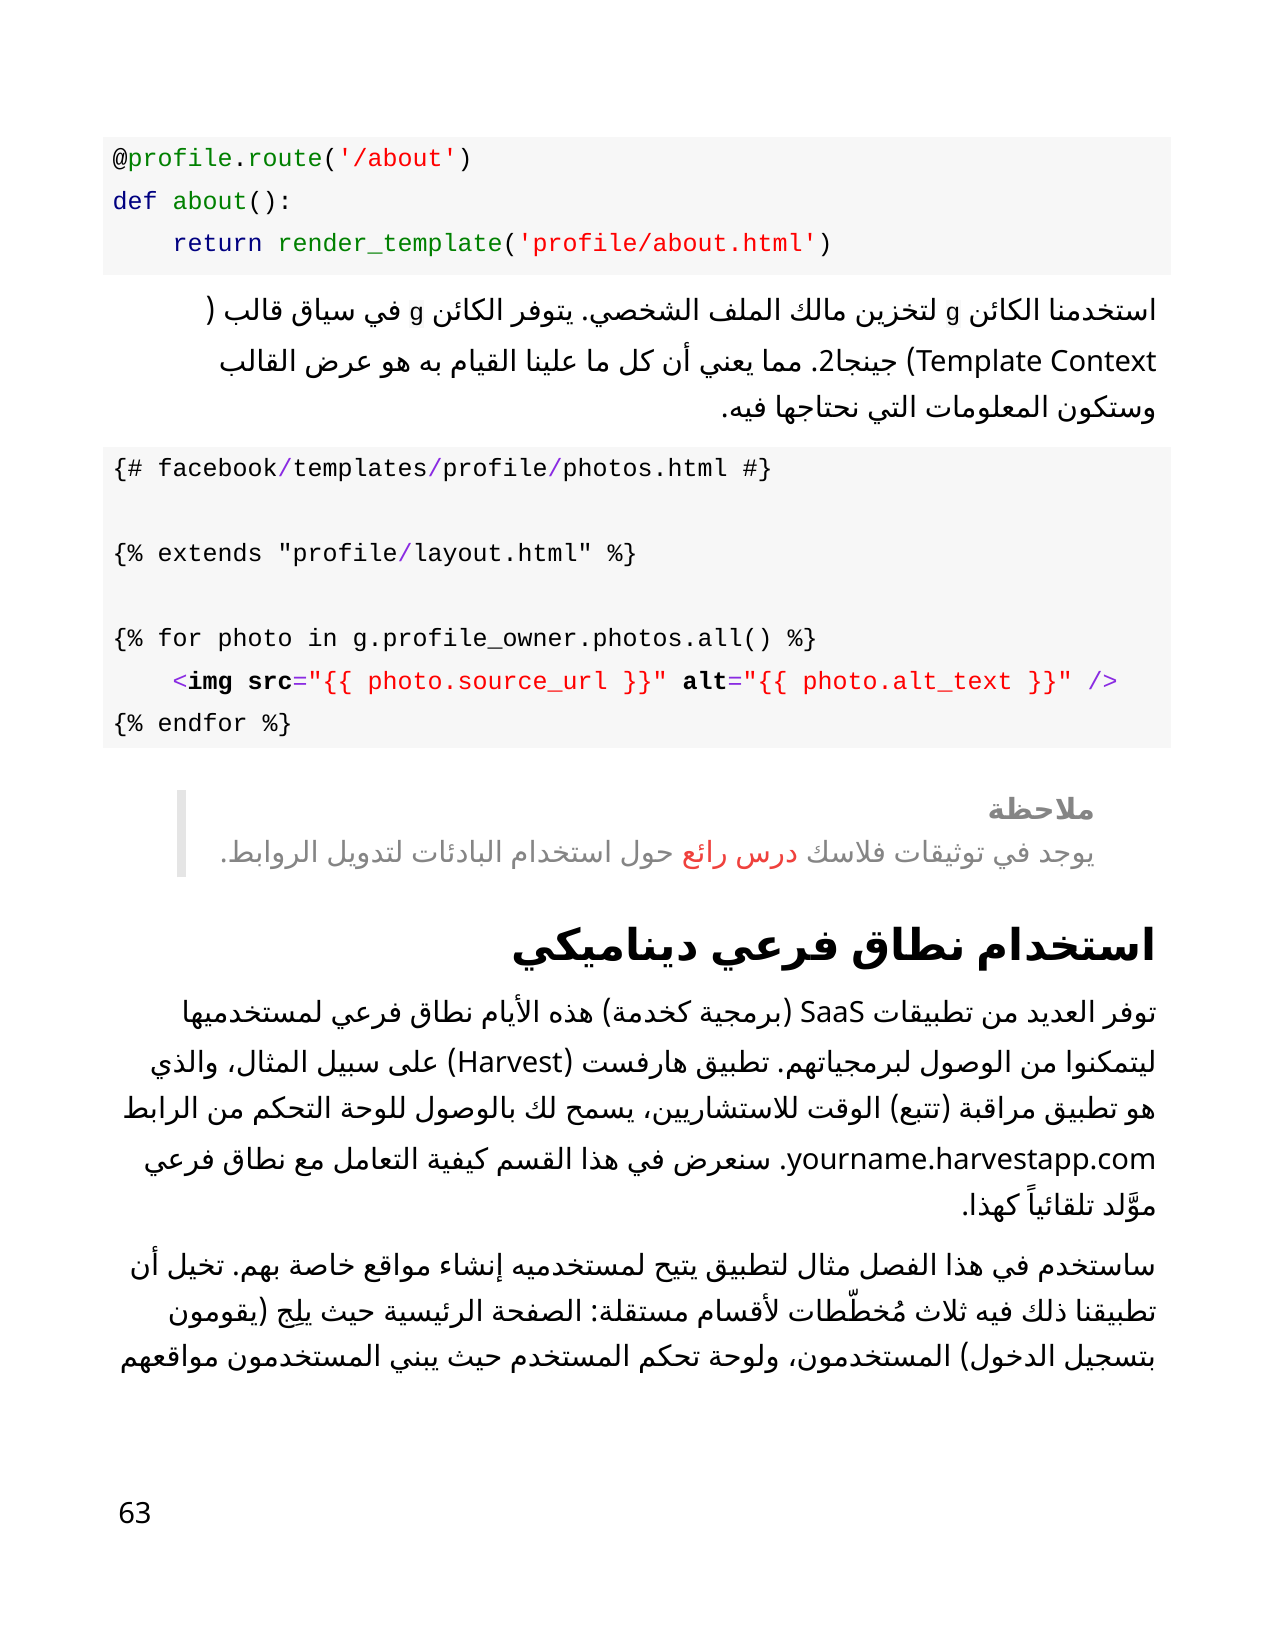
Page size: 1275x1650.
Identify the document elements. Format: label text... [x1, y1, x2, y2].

text توفر العديد من تطبيقات SaaS (برمجية كخدمة) هذه الأيام نطاق فرعي لمستخدميها ليتمكنوا من الوصول لبرمجياتهم. تطبيق هارفست (Harvest) على سبيل المثال، والذي هو تطبيق مراقبة (تتبع) الوقت للاستشاريين، يسمح لك بالوصول للوحة التحكم من الرابط yourname.harvestapp.com. سنعرض في هذا القسم كيفية التعامل مع نطاق فرعي موَّلد تلقائياً كهذا. [118, 991, 1157, 1227]
text استخدمنا الكائن g لتخزين مالك الملف الشخصي. يتوفر الكائن g في سياق قالب (Template Context) جينجا2. مما يعني أن كل ما علينا القيام به هو عرض القالب وستكون المعلومات التي نحتاجها فيه. [118, 275, 1157, 429]
text [118, 118, 1157, 137]
text {% endfor %} [112, 711, 1163, 739]
text def about(): [112, 188, 1163, 217]
text {% for photo in g.profile_owner.photos.all() %} [112, 626, 1163, 654]
text ملاحظة يوجد في توثيقات فلاسك درس رائع حول استخدام البادئات لتدويل الروابط. [186, 790, 1098, 877]
text return render_template('profile/about.html') [112, 231, 1163, 259]
text {% extends "profile/layout.html" %} [112, 541, 1163, 569]
text {# facebook/templates/profile/photos.html #} [112, 456, 1163, 484]
text @profile.route('/about') [112, 146, 1163, 174]
subtitle استخدام نطاق فرعي ديناميكي [118, 922, 1157, 979]
text ساستخدم في هذا الفصل مثال لتطبيق يتيح لمستخدميه إنشاء مواقع خاصة بهم. تخيل أن تطبيقنا ذلك فيه ثلاث مُخطّطات لأقسام مستقلة: الصفحة الرئيسية حيث يلِج (يقومون بتسجيل الدخول) المستخدمون، ولوحة تحكم المستخدم حيث يبني المستخدمون مواقعهم وحيث تُستضاف. وبما أن هذه الأقسام غير مرتبطة ببعضها، فسنقوم بتنظيم الموقع باستخدام الهيكلة التقسيمية. [118, 1249, 1157, 1378]
text <img src="{{ photo.source_url }}" alt="{{ photo.alt_text }}" /> [112, 668, 1163, 697]
